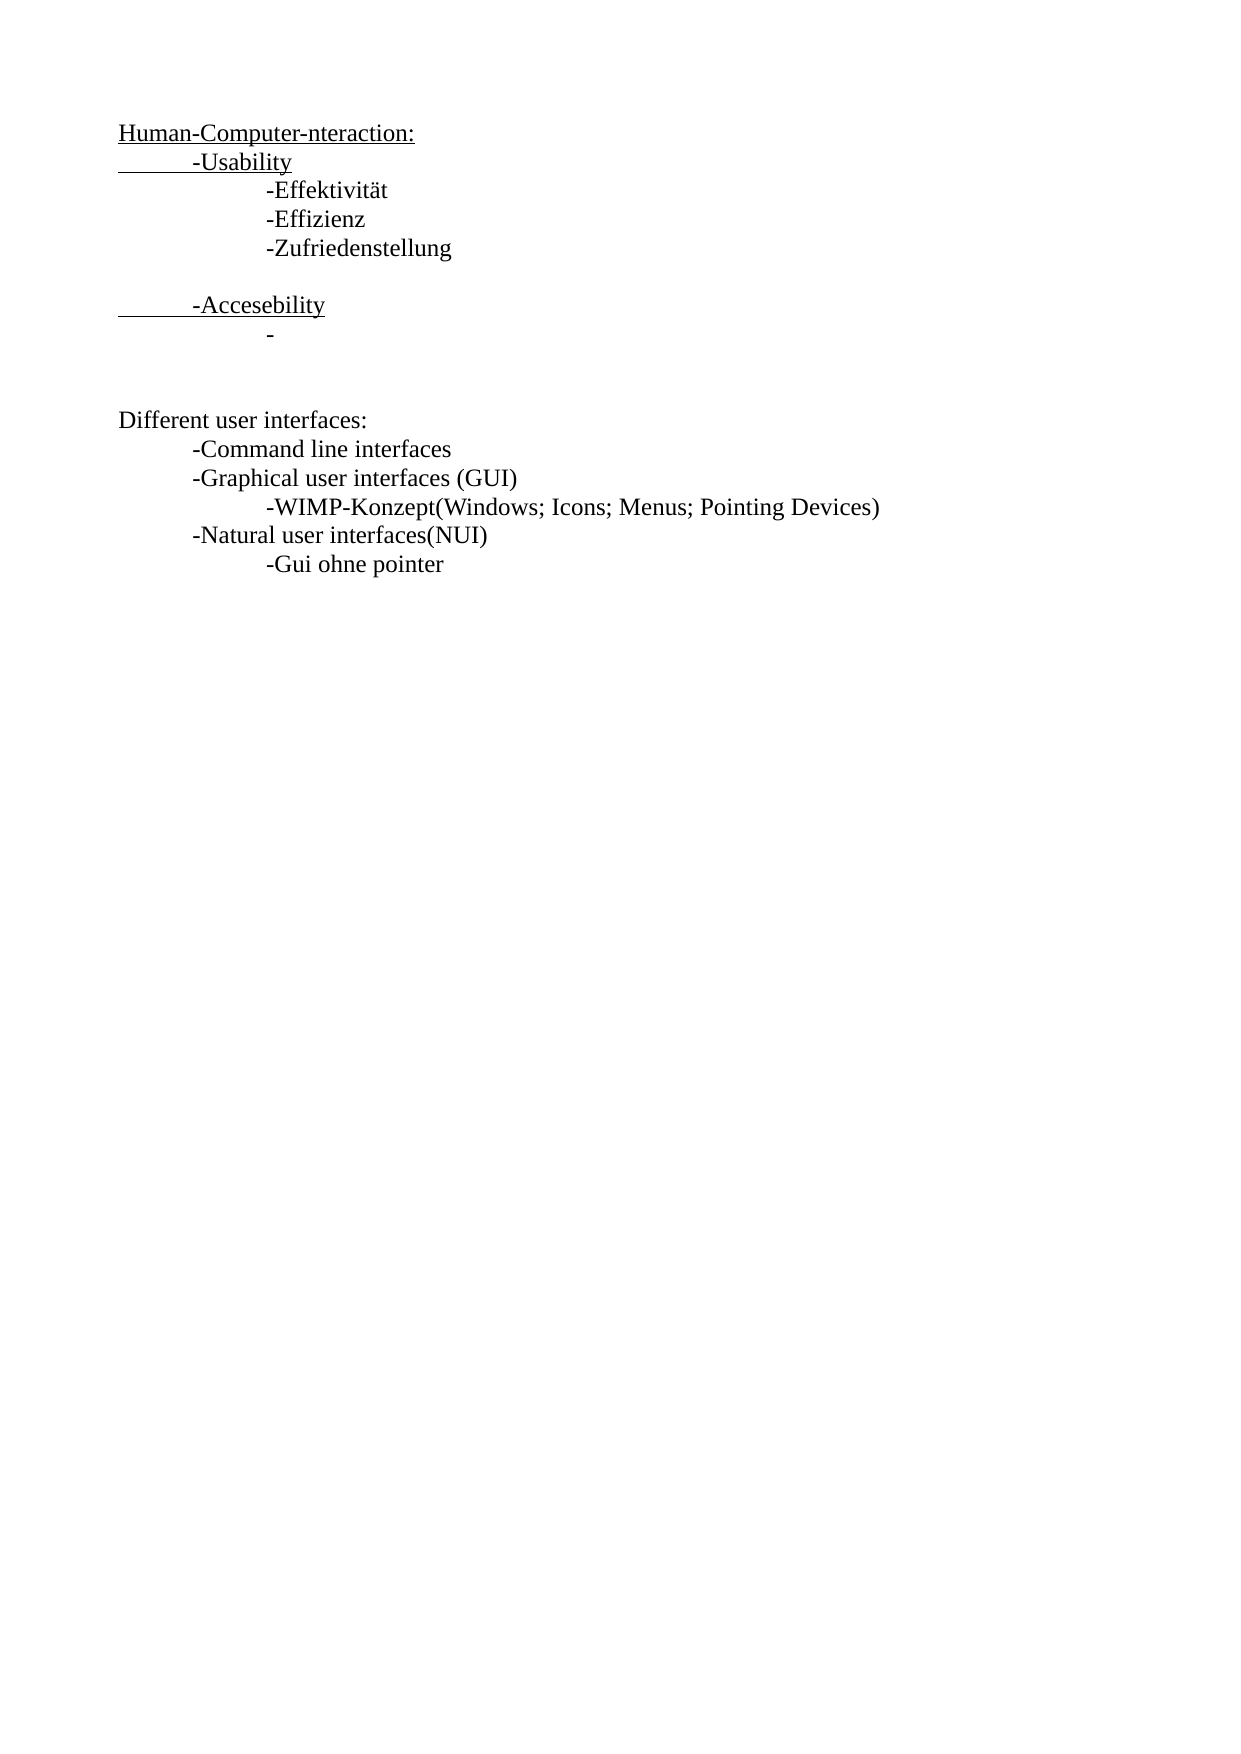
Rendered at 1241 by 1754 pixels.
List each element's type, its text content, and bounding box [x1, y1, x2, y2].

text -Natural user interfaces(NUI) [118, 521, 1122, 549]
text -Effektivität [118, 176, 1122, 204]
text -Graphical user interfaces (GUI) [118, 463, 1122, 492]
text - [118, 319, 1122, 348]
text -Command line interfaces [118, 434, 1122, 463]
text -Gui ohne pointer [118, 549, 1122, 578]
text -Zufriedenstellung [118, 233, 1122, 262]
text -WIMP-Konzept(Windows; Icons; Menus; Pointing Devices) [118, 492, 1122, 521]
text Different user interfaces: [118, 406, 1122, 434]
text -Accesebility [118, 291, 1122, 319]
text Human-Computer-nteraction: -Usability [118, 118, 1122, 176]
text -Effizienz [118, 204, 1122, 233]
